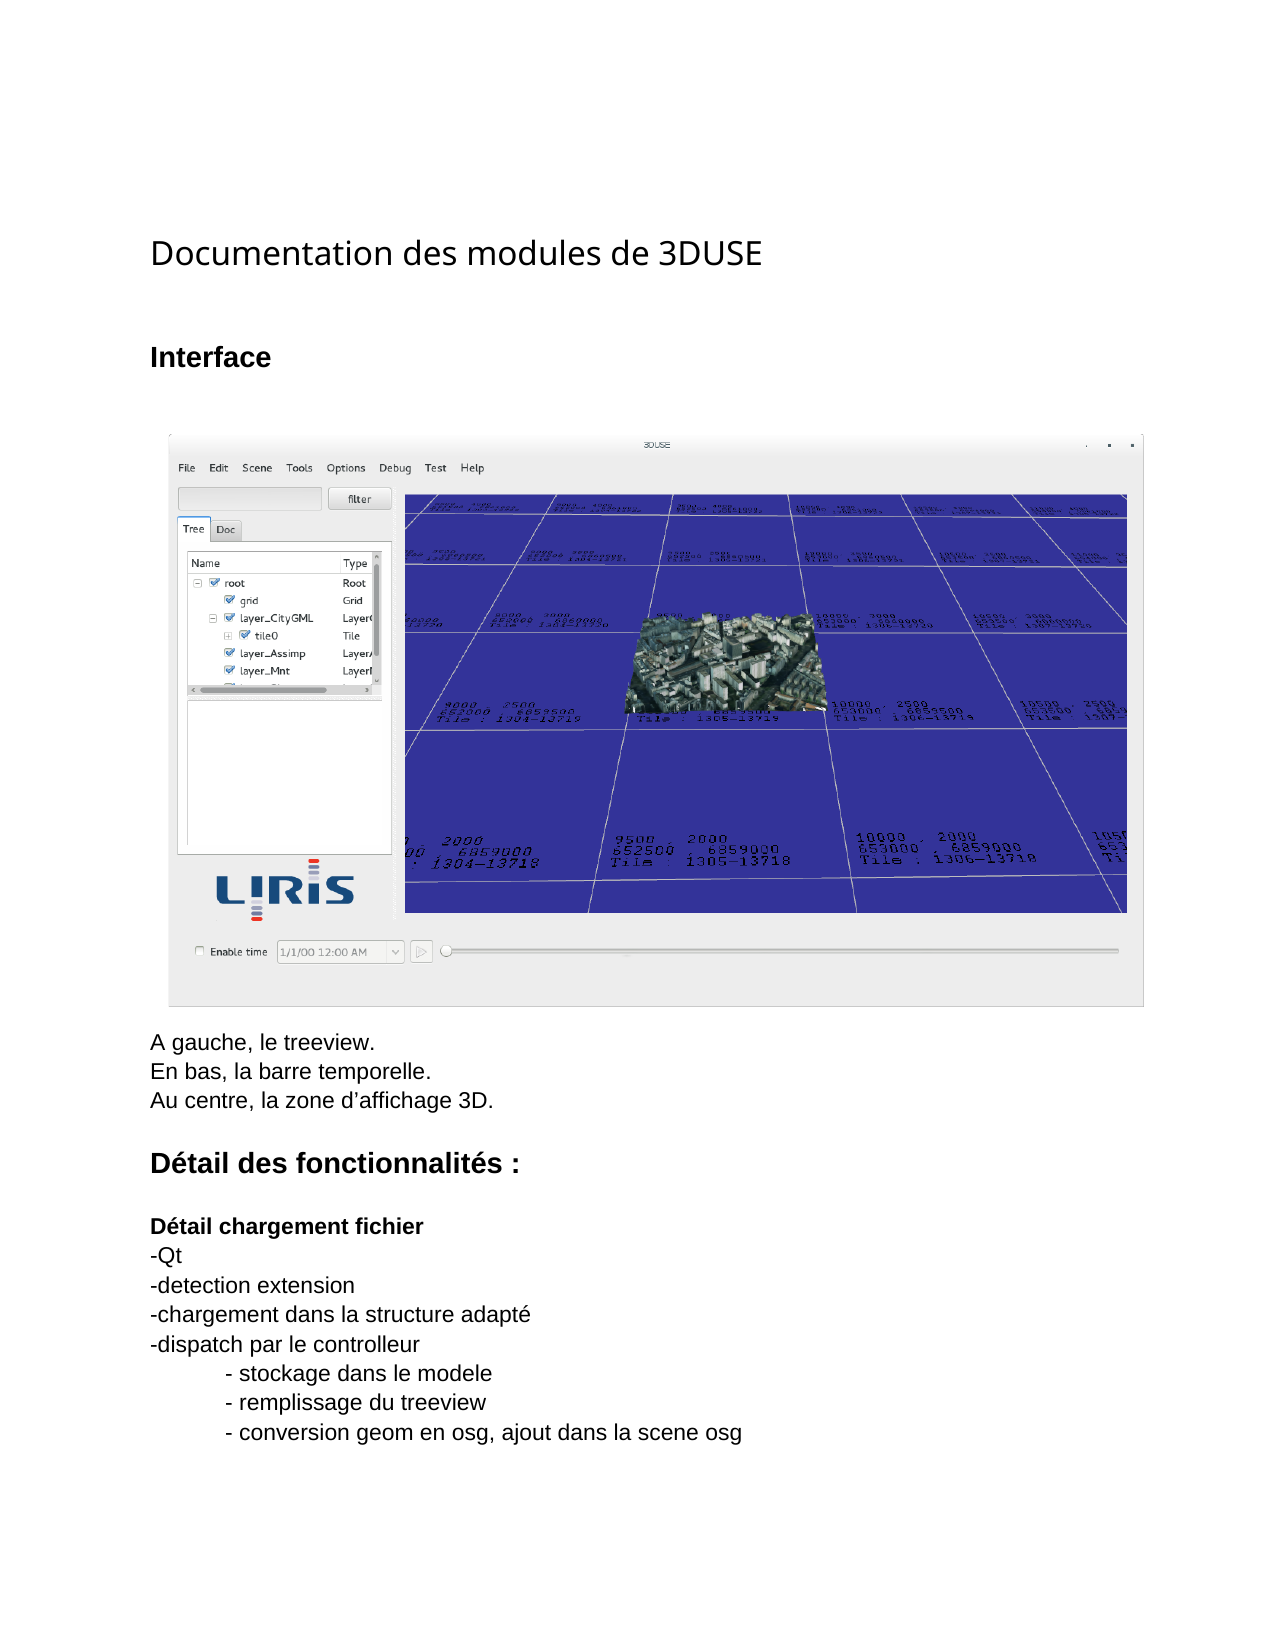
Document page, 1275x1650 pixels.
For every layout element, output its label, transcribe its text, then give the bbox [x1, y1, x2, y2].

text -chargement dans la structure adapté [150, 1302, 1125, 1327]
text - conversion geom en osg, ajout dans la scene osg [150, 1419, 1125, 1445]
text Détail chargement fichier [150, 1214, 1125, 1239]
text - remplissage du treeview [150, 1390, 1125, 1416]
text - stockage dans le modele [150, 1361, 1125, 1386]
text Interface [150, 341, 1125, 373]
picture [168, 434, 1144, 1007]
text -dispatch par le controlleur [150, 1331, 1125, 1357]
text -detection extension [150, 1272, 1125, 1298]
subtitle Documentation des modules de 3DUSE [150, 229, 1125, 275]
text En bas, la barre temporelle. [150, 1059, 1125, 1084]
text Détail des fonctionnalités : [150, 1147, 1125, 1179]
text Au centre, la zone d’affichage 3D. [150, 1088, 1125, 1114]
text -Qt [150, 1243, 1125, 1269]
text A gauche, le treeview. [150, 1029, 1125, 1055]
